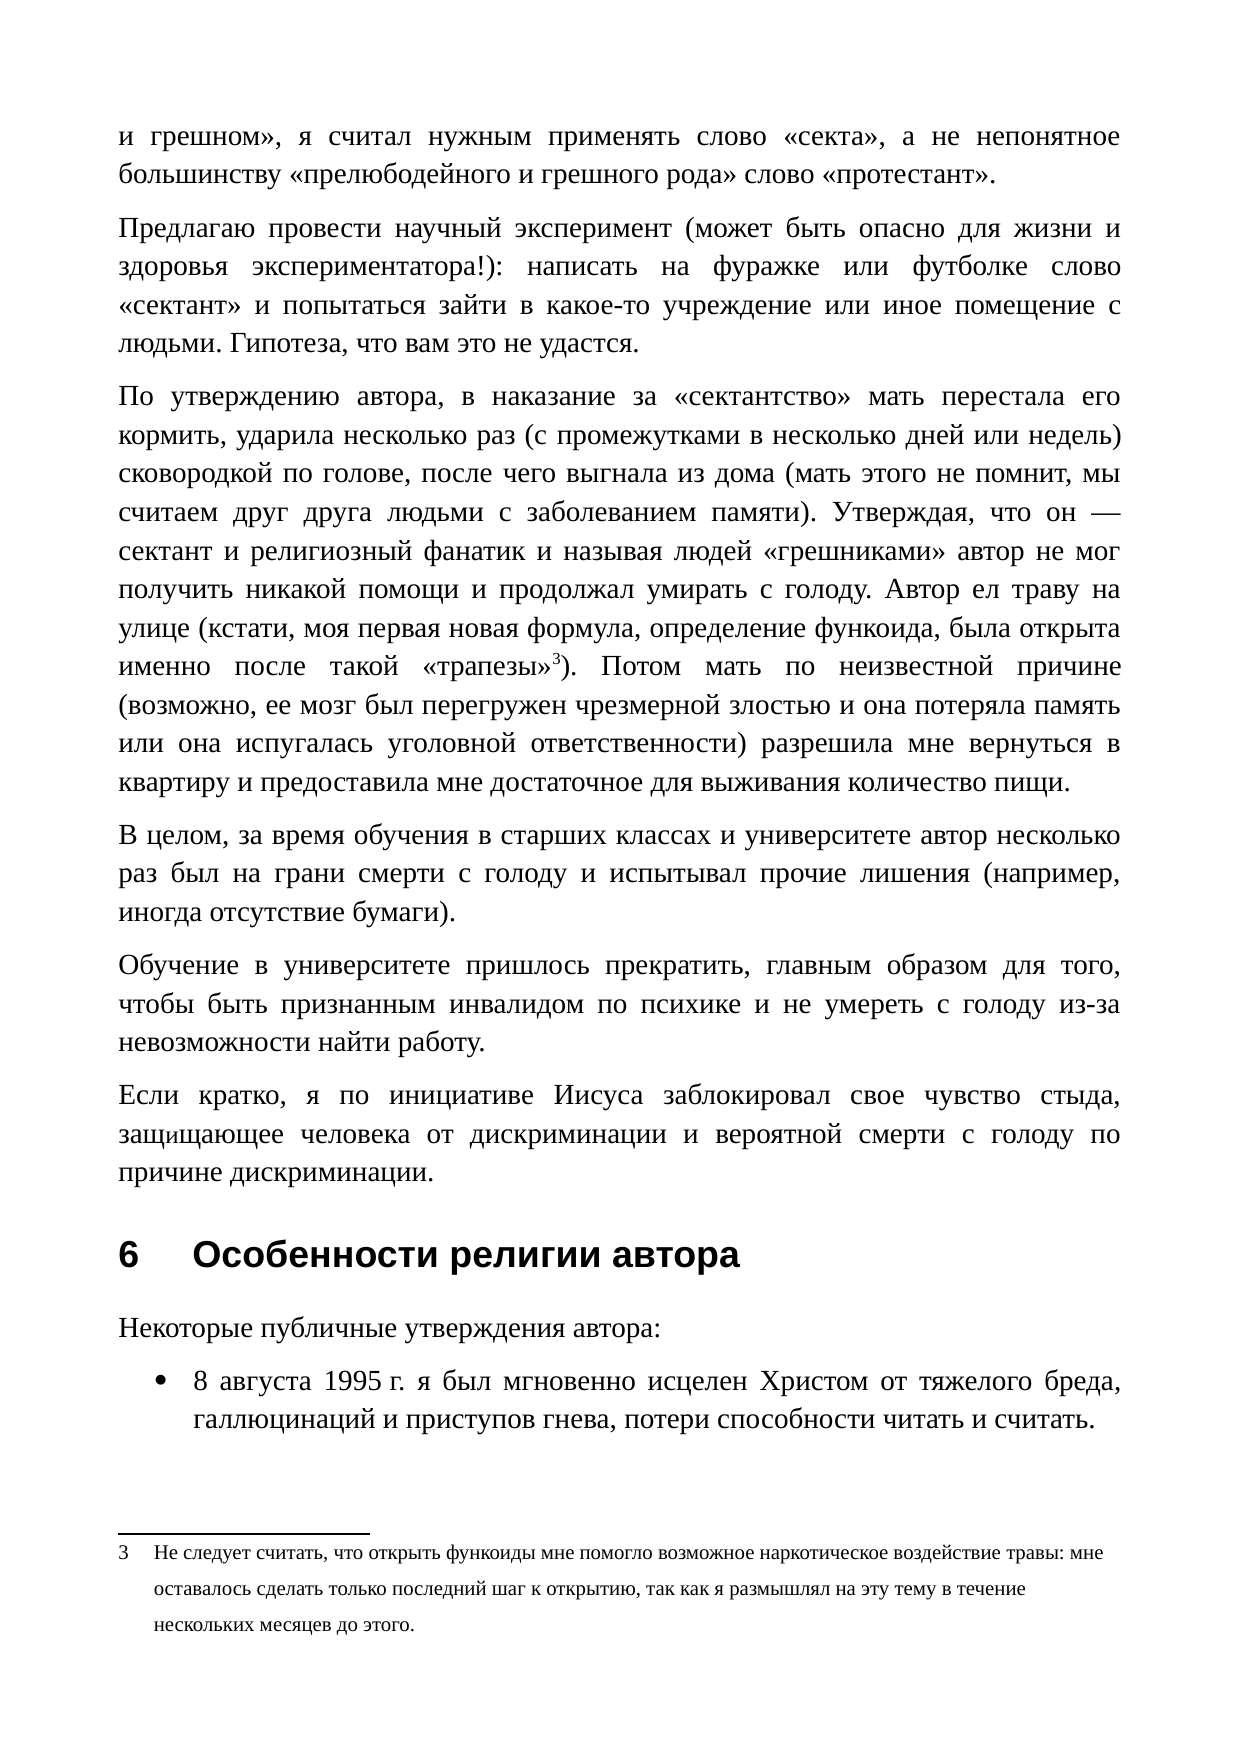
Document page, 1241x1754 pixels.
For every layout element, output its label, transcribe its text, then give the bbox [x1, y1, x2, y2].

text Обучение в университете пришлось прекратить, главным образом для того, чтобы быть признанным инвалидом по психике и не умереть с голоду из-за невозможности найти работу. [118, 947, 1122, 1058]
subtitle Особенности религии автора [118, 1233, 1122, 1276]
text По утверждению автора, в наказание за «сектантство» мать перестала его кормить, ударила несколько раз (с промежутками в несколько дней или недель) сковородкой по голове, после чего выгнала из дома (мать этого не помнит, мы считаем друг друга людьми с заболеванием памяти). Утверждая, что он — сектант и религиозный фанатик и называя людей «грешниками» автор не мог получить никакой помощи и продолжал умирать с голоду. Автор ел траву на улице (кстати, моя первая новая формула, определение функоида, была открыта именно после такой «трапезы»). Потом мать по неизвестной причине (возможно, ее мозг был перегружен чрезмерной злостью и она потеряла память или она испугалась уголовной ответственности) разрешила мне вернуться в квартиру и предоставила мне достаточное для выживания количество пищи. [118, 378, 1122, 797]
text Если кратко, я по инициативе Иисуса заблокировал свое чувство стыда, защищающее человека от дискриминации и вероятной смерти с голоду по причине дискриминации. [118, 1077, 1122, 1188]
text Не следует считать, что открыть функоиды мне помогло возможное наркотическое воздействие травы: мне оставалось сделать только последний шаг к открытию, так как я размышлял на эту тему в течение нескольких месяцев до этого. [118, 1540, 1122, 1636]
text Предлагаю провести научный эксперимент (может быть опасно для жизни и здоровья экспериментатора!): написать на фуражке или футболке слово «сектант» и попытаться зайти в какое-то учреждение или иное помещение с людьми. Гипотеза, что вам это не удастся. [118, 210, 1122, 359]
text Некоторые публичные утверждения автора: [118, 1310, 1122, 1343]
list 8 августа 1995 г. я был мгновенно исцелен Христом от тяжелого бреда, галлюцинаций и приступов гнева, потери способности читать и считать. [156, 1363, 1122, 1435]
text и грешном», я считал нужным применять слово «секта», а не непонятное большинству «прелюбодейного и грешного рода» слово «протестант». [118, 118, 1122, 190]
text В целом, за время обучения в старших классах и университете автор несколько раз был на грани смерти с голоду и испытывал прочие лишения (например, иногда отсутствие бумаги). [118, 817, 1122, 928]
